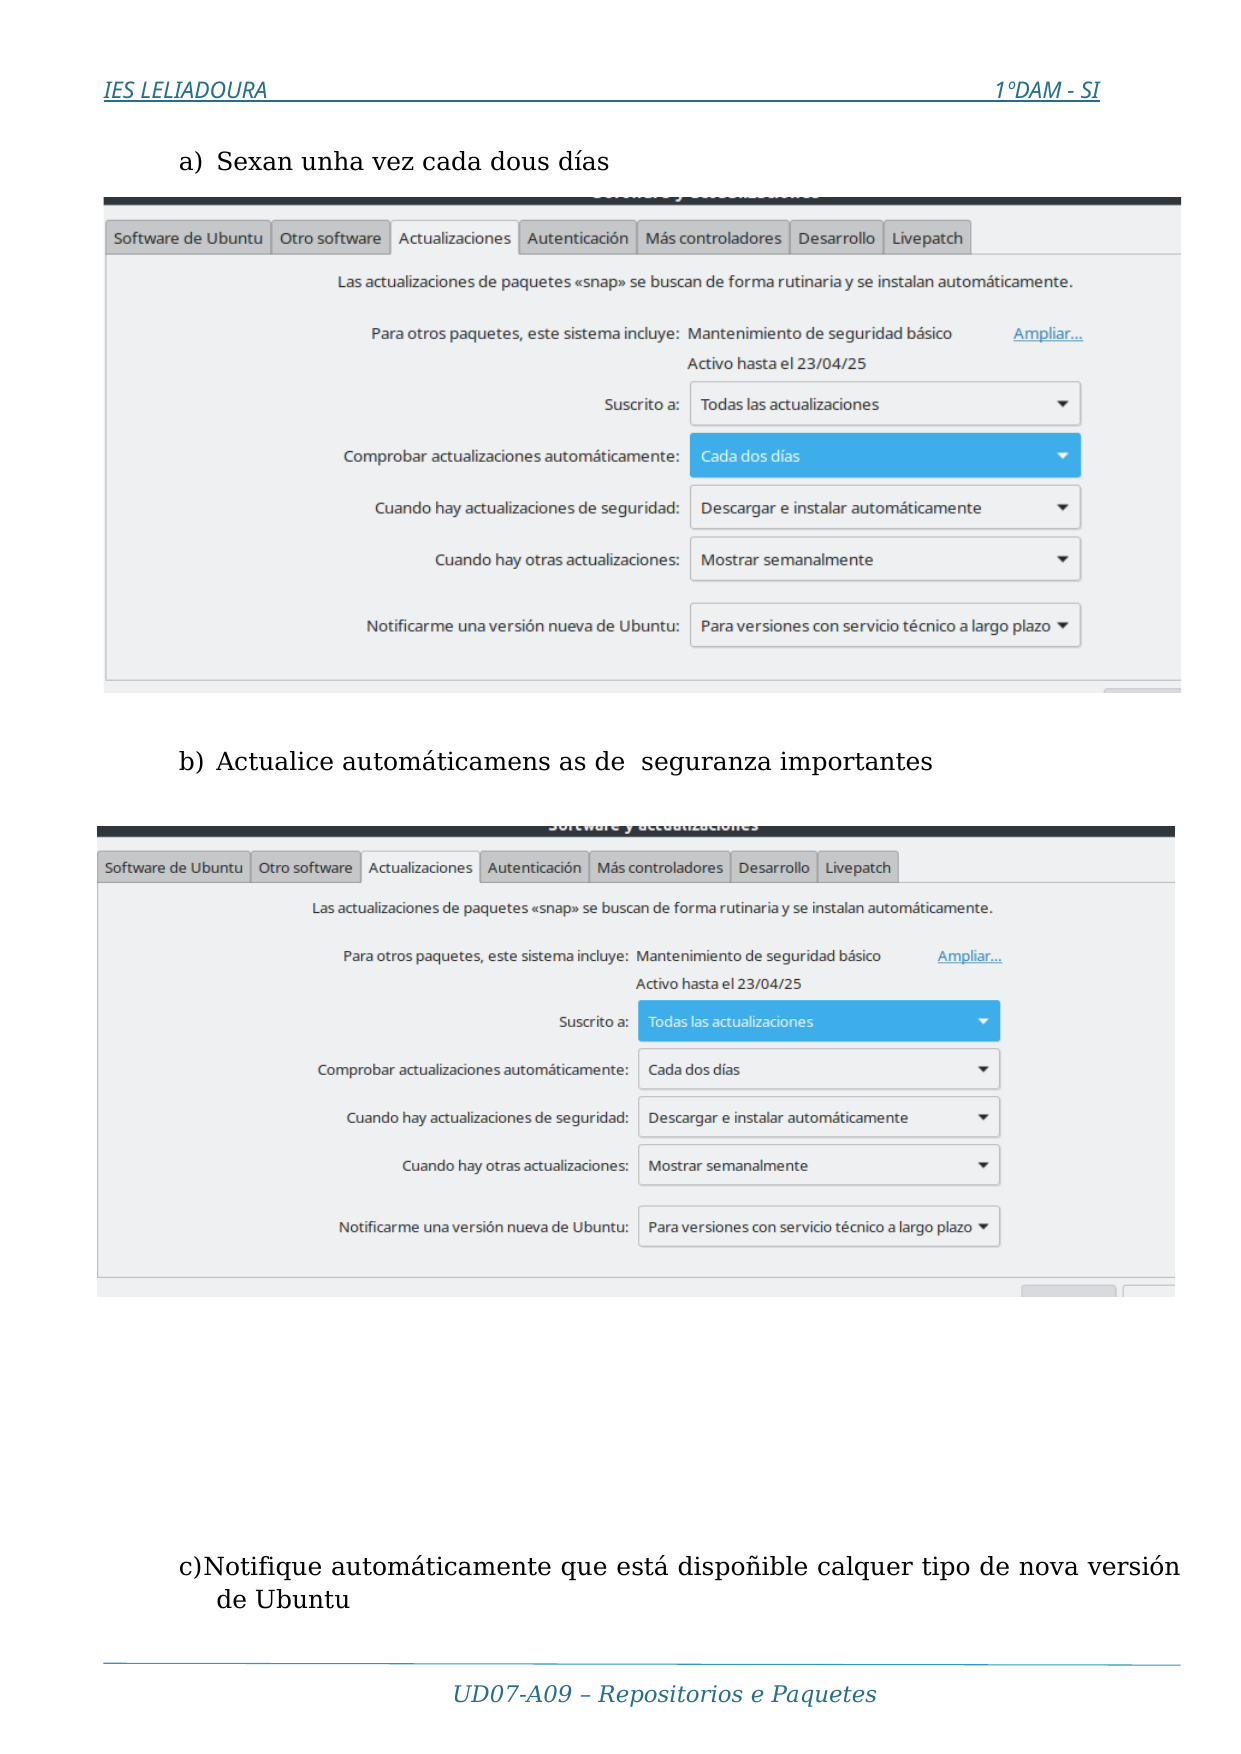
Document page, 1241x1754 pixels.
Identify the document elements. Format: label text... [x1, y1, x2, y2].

list Sexan unha vez cada dous días [178, 148, 1181, 177]
picture [97, 826, 1175, 1297]
picture [103, 197, 1182, 693]
list Notifique automáticamente que está dispoñible calquer tipo de nova versión de Ubuntu [178, 1552, 1181, 1614]
list Actualice automáticamens as de seguranza importantes [178, 747, 1181, 777]
